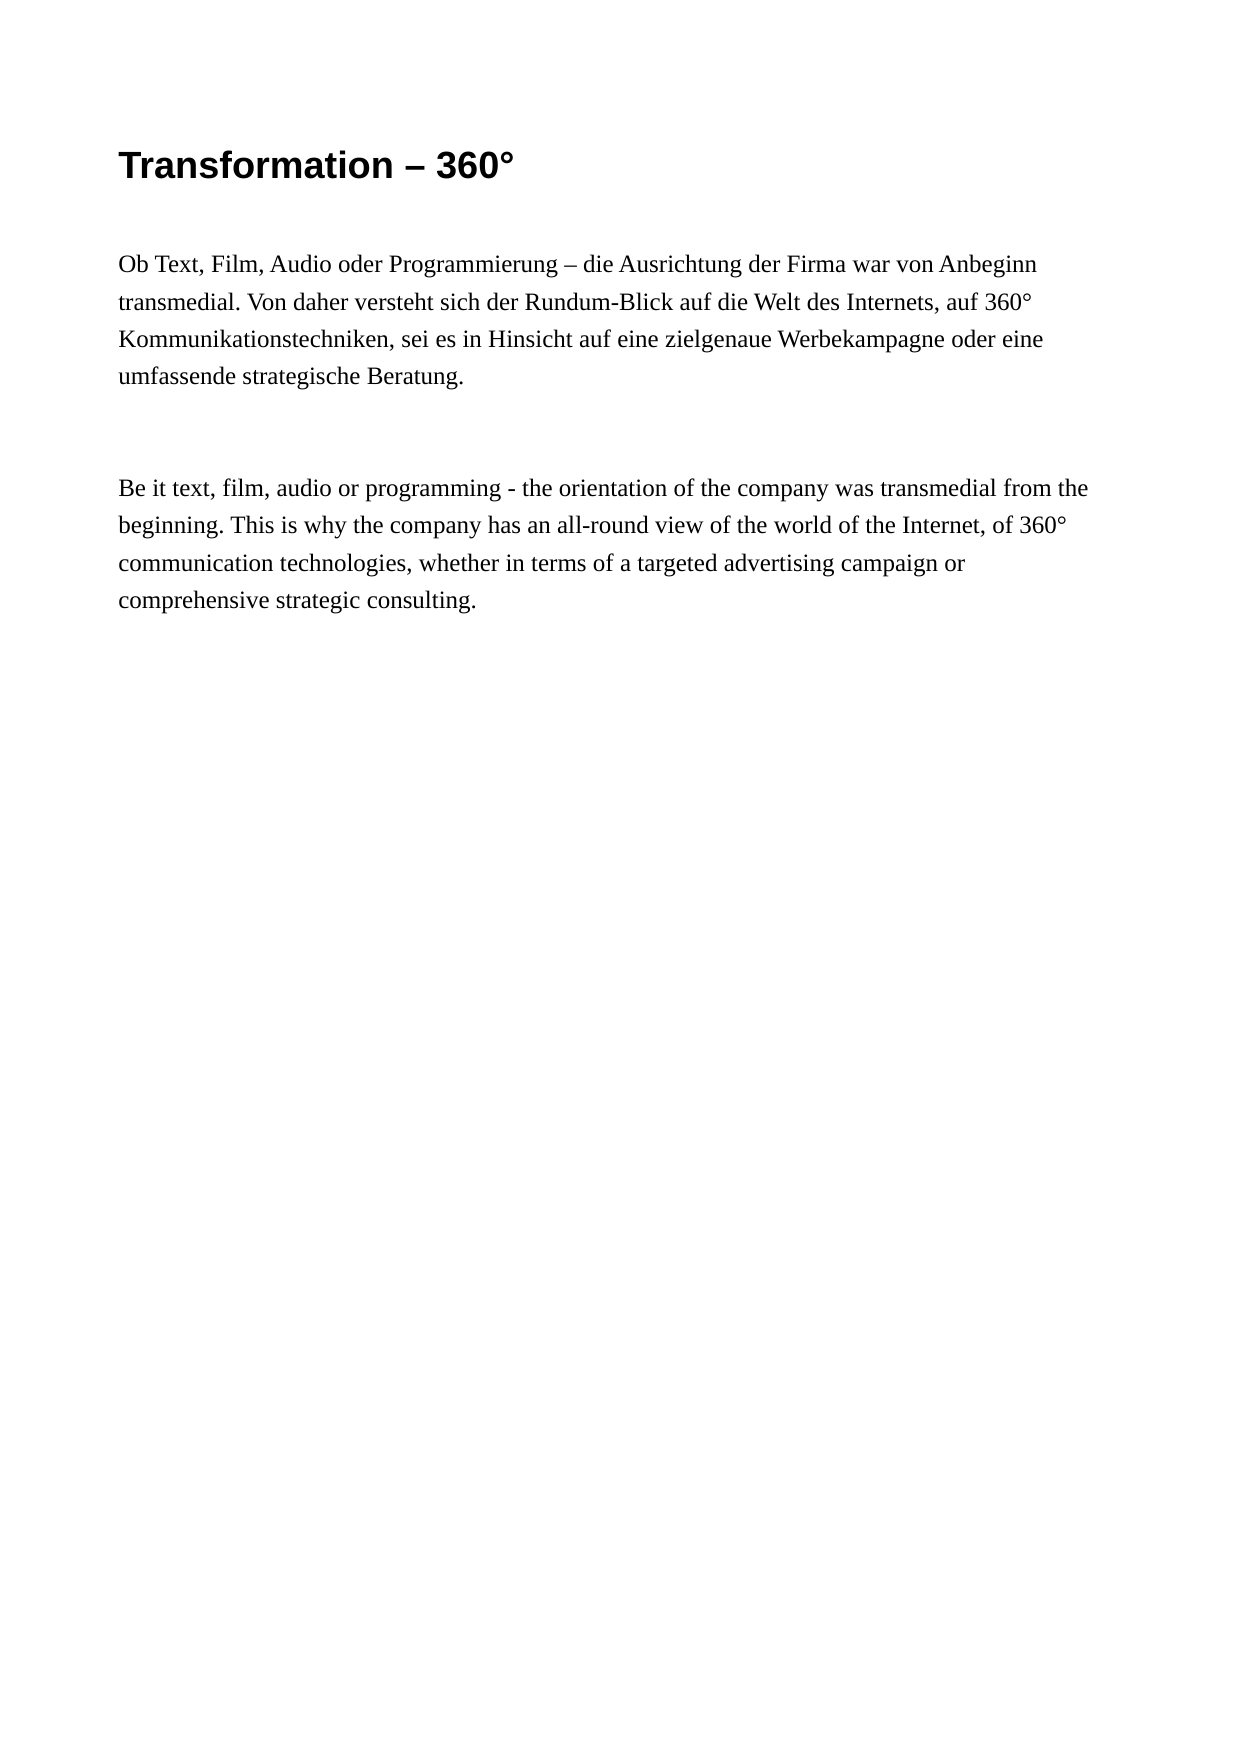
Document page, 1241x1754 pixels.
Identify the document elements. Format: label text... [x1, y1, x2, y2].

text Be it text, film, audio or programming - the orientation of the company was transmedial from the beginning. This is why the company has an all-round view of the world of the Internet, of 360° communication technologies, whether in terms of a targeted advertising campaign or comprehensive strategic consulting. [118, 473, 1122, 614]
subtitle Transformation – 360° [118, 143, 1122, 187]
text Ob Text, Film, Audio oder Programmierung – die Ausrichtung der Firma war von Anbeginn transmedial. Von daher versteht sich der Rundum-Blick auf die Welt des Internets, auf 360° Kommunikationstechniken, sei es in Hinsicht auf eine zielgenaue Werbekampagne oder eine umfassende strategische Beratung. [118, 249, 1122, 390]
